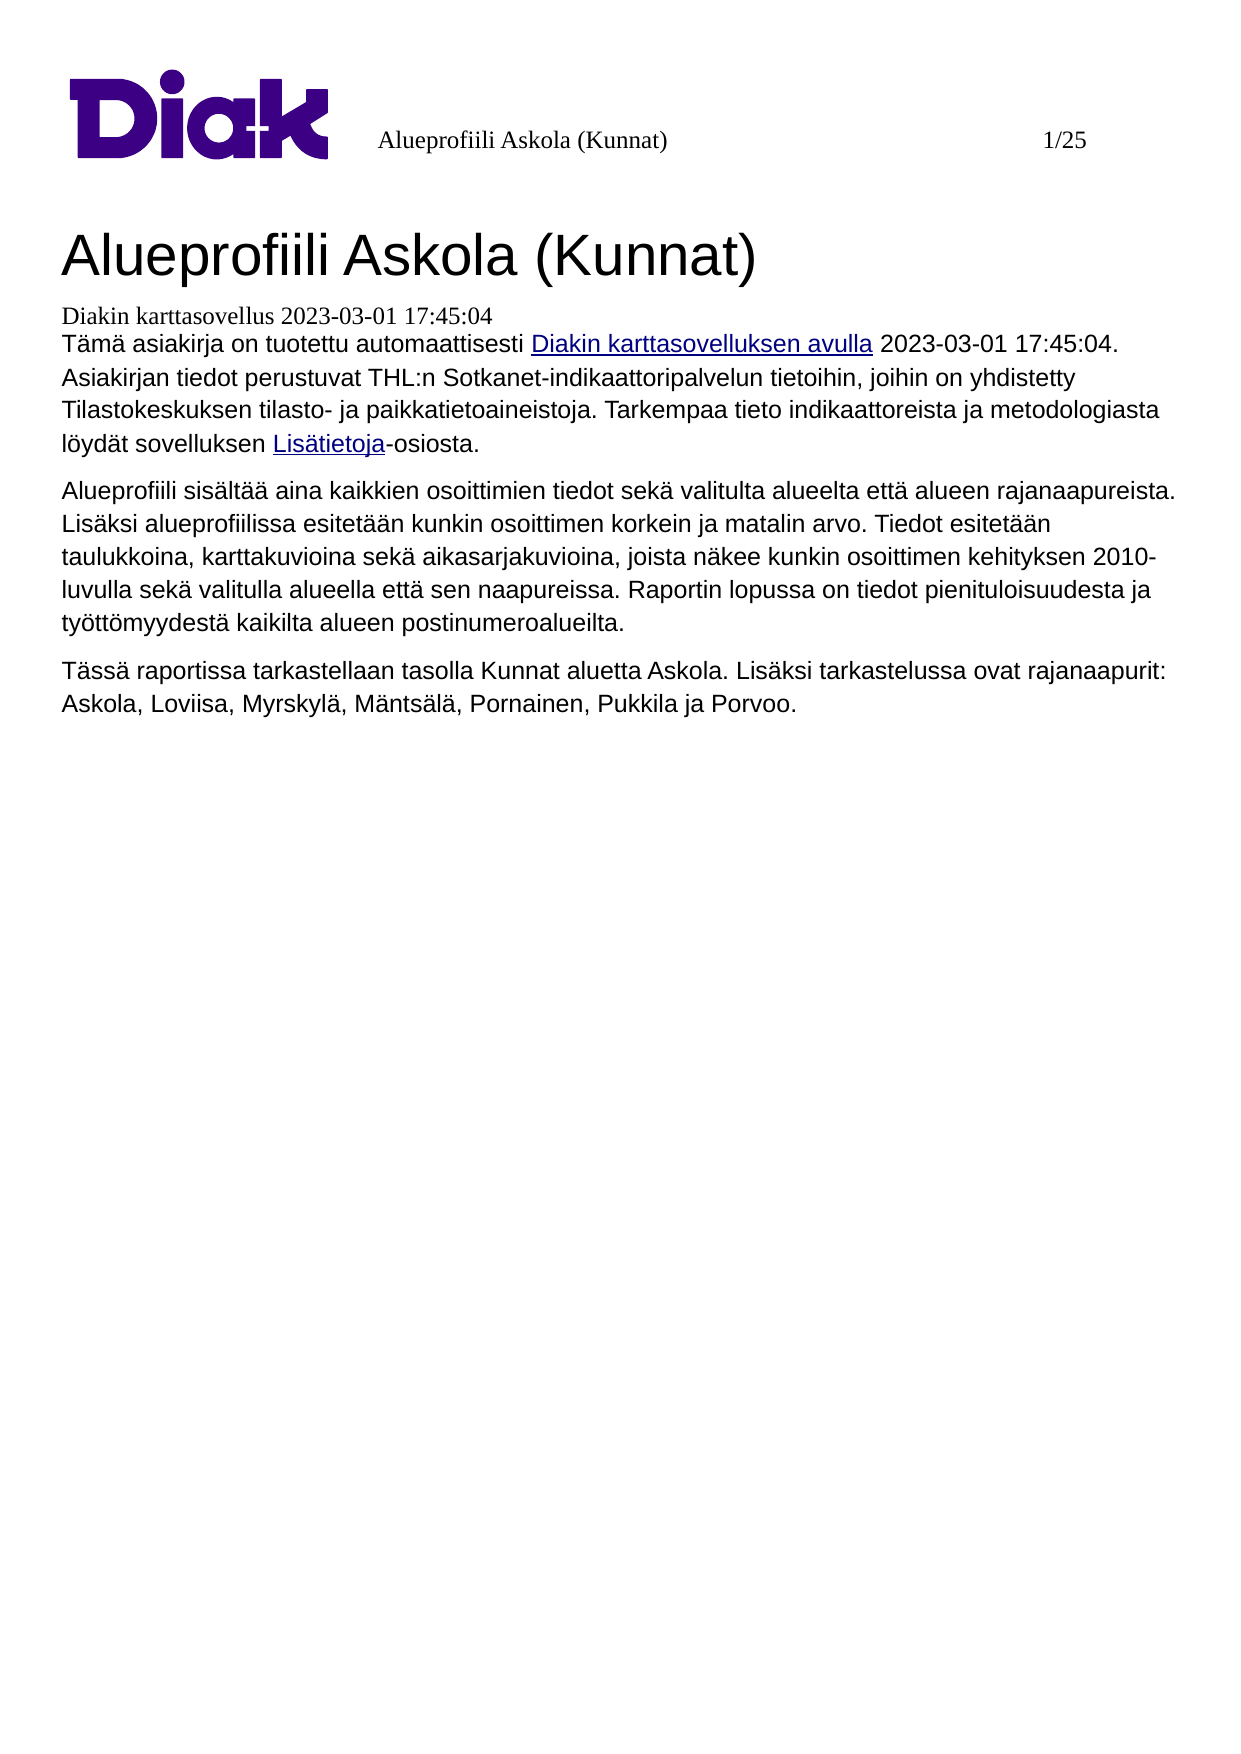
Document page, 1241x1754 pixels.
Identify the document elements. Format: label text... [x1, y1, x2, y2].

title Alueprofiili Askola (Kunnat) [61, 221, 1179, 288]
text Tässä raportissa tarkastellaan tasolla Kunnat aluetta Askola. Lisäksi tarkastelussa ovat rajanaapurit: Askola, Loviisa, Myrskylä, Mäntsälä, Pornainen, Pukkila ja Porvoo. [61, 656, 1179, 718]
text Tämä asiakirja on tuotettu automaattisesti Diakin karttasovelluksen avulla 2023-03-01 17:45:04. Asiakirjan tiedot perustuvat THL:n Sotkanet-indikaattoripalvelun tietoihin, joihin on yhdistetty Tilastokeskuksen tilasto- ja paikkatietoaineistoja. Tarkempaa tieto indikaattoreista ja metodologiasta löydät sovelluksen Lisätietoja-osiosta. [61, 329, 1179, 457]
text Alueprofiili sisältää aina kaikkien osoittimien tiedot sekä valitulta alueelta että alueen rajanaapureista. Lisäksi alueprofiilissa esitetään kunkin osoittimen korkein ja matalin arvo. Tiedot esitetään taulukkoina, karttakuvioina sekä aikasarjakuvioina, joista näkee kunkin osoittimen kehityksen 2010-luvulla sekä valitulla alueella että sen naapureissa. Raportin lopussa on tiedot pienituloisuudesta ja työttömyydestä kaikilta alueen postinumeroalueilta. [61, 476, 1179, 637]
text Diakin karttasovellus 2023-03-01 17:45:04 [61, 301, 1179, 329]
